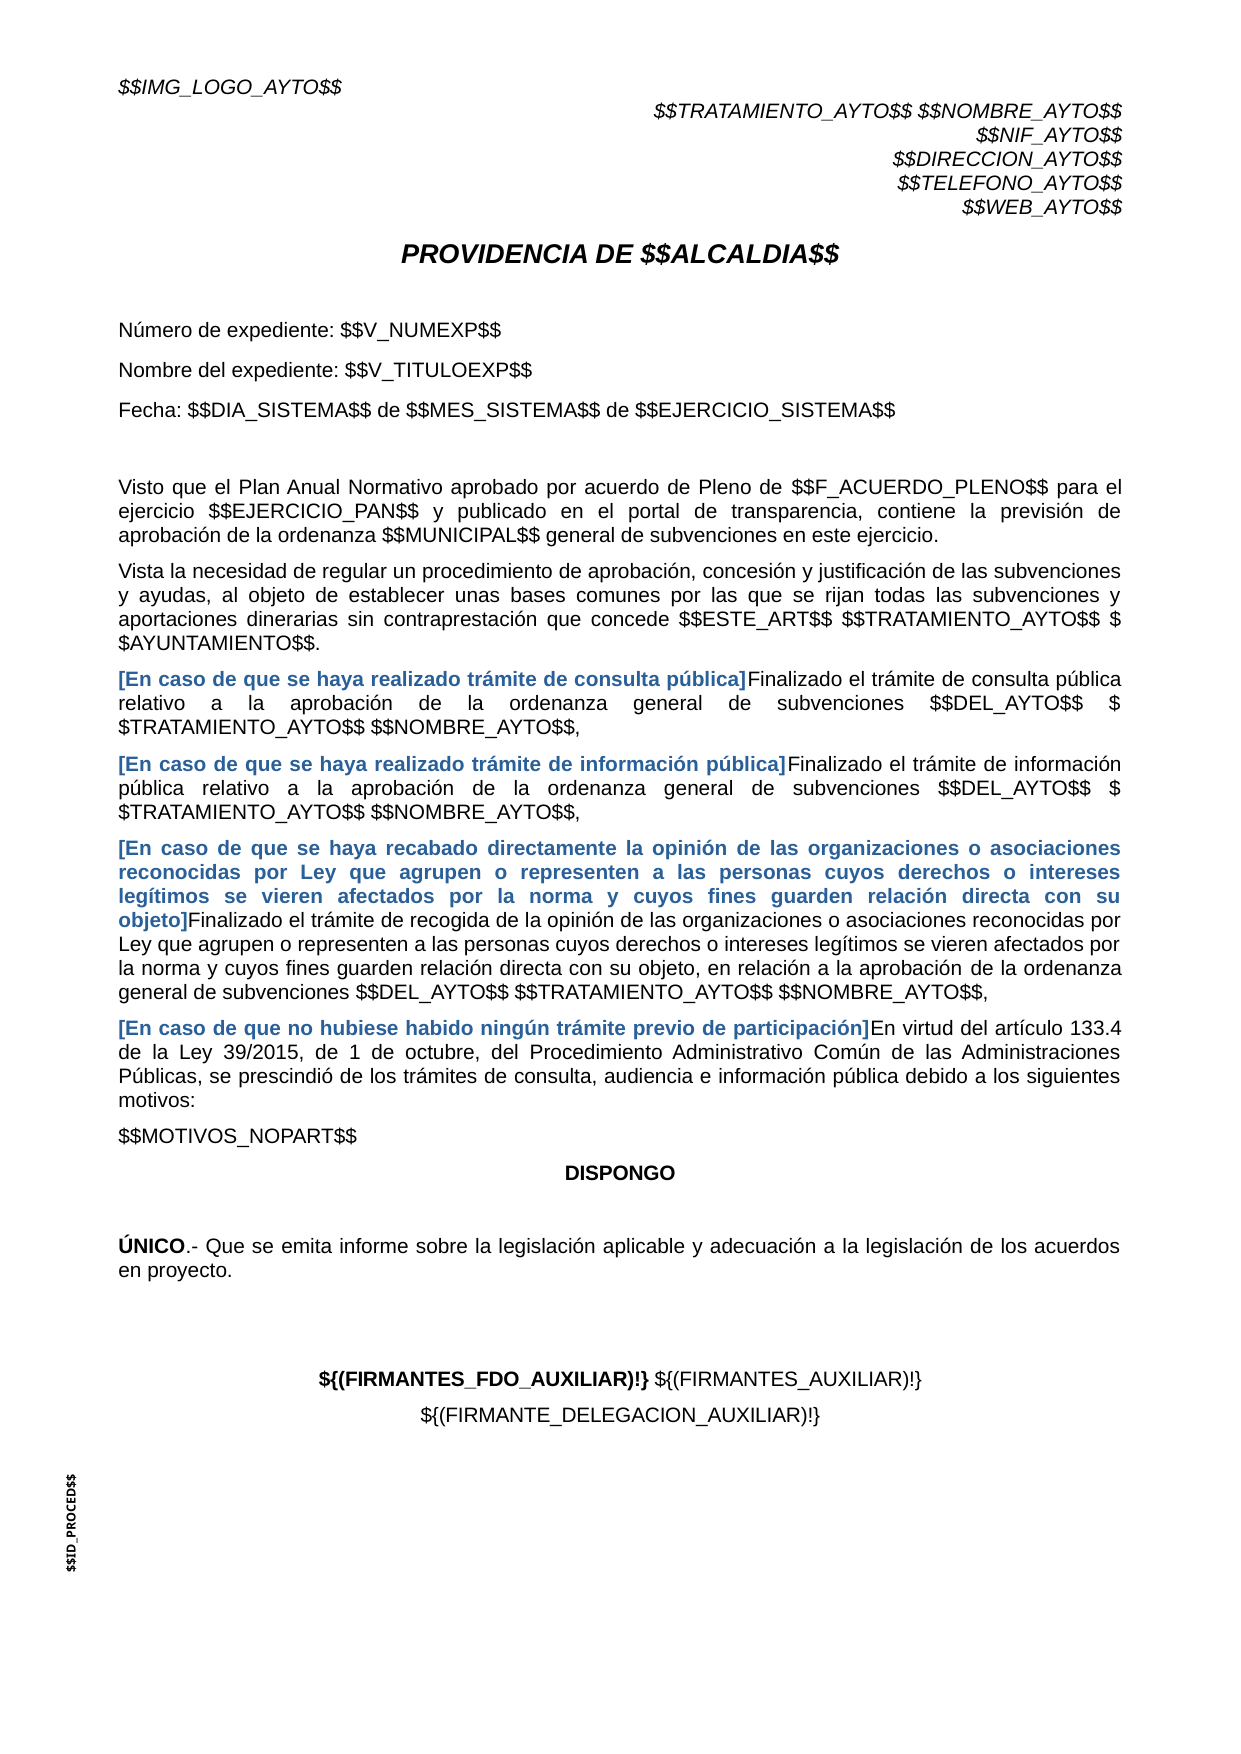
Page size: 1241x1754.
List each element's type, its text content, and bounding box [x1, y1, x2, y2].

text ${(FIRMANTE_DELEGACION_AUXILIAR)!} [118, 1403, 1122, 1427]
text DISPONGO [118, 1161, 1122, 1185]
text [#if FIRMANTES!?length > 1] [#assign FIRMANTES_FDO_AUXILIAR="Fdo:"] [#assign FIRMANTES_AUXILIAR=FIRMANTES] [#else] [#assign FIRMANTES_FDO_AUXILIAR="Fdo:"] [#assign FIRMANTES_AUXILIAR="El/La Alcalde/sa"] [/#if] [#if FIRMANTE_DELEGACION!?length > 1] [#assign FIRMANTE_DELEGACION_AUXILIAR=FIRMANTE_DELEGACION] [/#if]${(FIRMANTES_FDO_AUXILIAR)!} ${(FIRMANTES_AUXILIAR)!} [118, 1367, 1122, 1391]
text ÚNICO.- Que se emita informe sobre la legislación aplicable y adecuación a la legislación de los acuerdos en proyecto. [118, 1234, 1122, 1282]
text Visto que el Plan Anual Normativo aprobado por acuerdo de Pleno de $$F_ACUERDO_PLENO$$ para el ejercicio $$EJERCICIO_PAN$$ y publicado en el portal de transparencia, contiene la previsión de aprobación de la ordenanza $$MUNICIPAL$$ general de subvenciones en este ejercicio. [118, 474, 1122, 546]
text [En caso de que se haya realizado trámite de consulta pública]Finalizado el trámite de consulta pública relativo a la aprobación de la ordenanza general de subvenciones $$DEL_AYTO$$ $$TRATAMIENTO_AYTO$$ $$NOMBRE_AYTO$$, [118, 667, 1122, 739]
text Vista la necesidad de regular un procedimiento de aprobación, concesión y justificación de las subvenciones y ayudas, al objeto de establecer unas bases comunes por las que se rijan todas las subvenciones y aportaciones dinerarias sin contraprestación que concede $$ESTE_ART$$ $$TRATAMIENTO_AYTO$$ $$AYUNTAMIENTO$$. [118, 559, 1122, 655]
text [En caso de que no hubiese habido ningún trámite previo de participación]En virtud del artículo 133.4 de la Ley 39/2015, de 1 de octubre, del Procedimiento Administrativo Común de las Administraciones Públicas, se prescindió de los trámites de consulta, audiencia e información pública debido a los siguientes motivos: [118, 1016, 1122, 1112]
text [En caso de que se haya recabado directamente la opinión de las organizaciones o asociaciones reconocidas por Ley que agrupen o representen a las personas cuyos derechos o intereses legítimos se vieren afectados por la norma y cuyos fines guarden relación directa con su objeto]Finalizado el trámite de recogida de la opinión de las organizaciones o asociaciones reconocidas por Ley que agrupen o representen a las personas cuyos derechos o intereses legítimos se vieren afectados por la norma y cuyos fines guarden relación directa con su objeto, en relación a la aprobación de la ordenanza general de subvenciones $$DEL_AYTO$$ $$TRATAMIENTO_AYTO$$ $$NOMBRE_AYTO$$, [118, 836, 1122, 1004]
text [En caso de que se haya realizado trámite de información pública]Finalizado el trámite de información pública relativo a la aprobación de la ordenanza general de subvenciones $$DEL_AYTO$$ $$TRATAMIENTO_AYTO$$ $$NOMBRE_AYTO$$, [118, 752, 1122, 823]
text $$MOTIVOS_NOPART$$ [118, 1124, 1122, 1148]
text Número de expediente: $$V_NUMEXP$$ [118, 318, 1122, 342]
text Nombre del expediente: $$V_TITULOEXP$$ [118, 358, 1122, 382]
text PROVIDENCIA DE $$ALCALDIA$$ [118, 238, 1122, 269]
text Fecha: $$DIA_SISTEMA$$ de $$MES_SISTEMA$$ de $$EJERCICIO_SISTEMA$$ [118, 398, 1122, 422]
